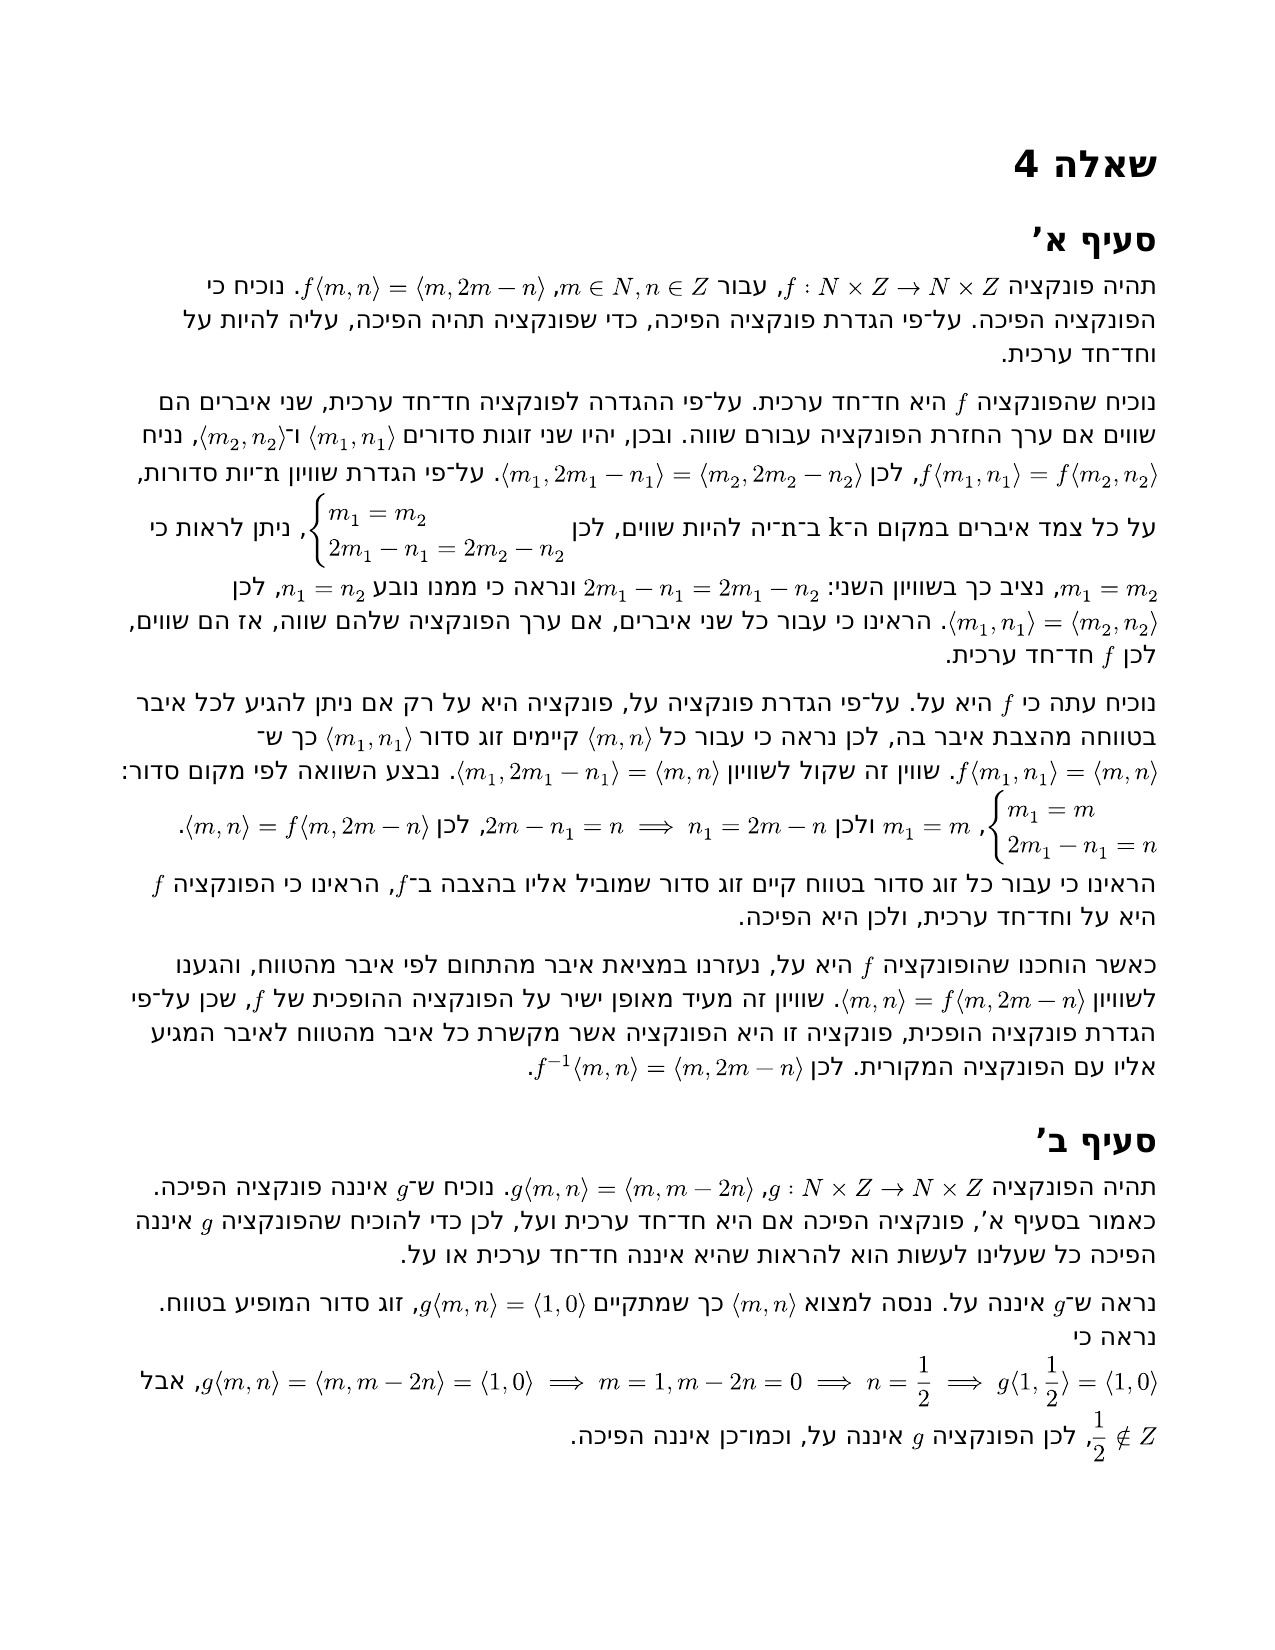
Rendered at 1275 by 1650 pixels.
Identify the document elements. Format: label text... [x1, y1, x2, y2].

subtitle סעיף א’ [118, 220, 1157, 259]
text תהיה פונקציה , עבור , . נוכיח כי הפונקציה הפיכה. על־פי הגדרת פונקציה הפיכה, כדי שפונקציה תהיה הפיכה, עליה להיות על וחד־חד ערכית. [118, 271, 1157, 368]
text נוכיח שהפונקציה היא חד־חד ערכית. על־פי ההגדרה לפונקציה חד־חד ערכית, שני איברים הם שווים אם ערך החזרת הפונקציה עבורם שווה. ובכן, יהיו שני זוגות סדורים ו־, נניח , לכן . על־פי הגדרת שוויון n־יות סדורות, על כל צמד איברים במקום ה־k ב־n־יה להיות שווים, לכן , ניתן לראות כי , נציב כך בשוויון השני: ונראה כי ממנו נובע , לכן . הראינו כי עבור כל שני איברים, אם ערך הפונקציה שלהם שווה, אז הם שווים, לכן חד־חד ערכית. [118, 387, 1157, 669]
text נוכיח עתה כי היא על. על־פי הגדרת פונקציה על, פונקציה היא על רק אם ניתן להגיע לכל איבר בטווחה מהצבת איבר בה, לכן נראה כי עבור כל קיימים זוג סדור כך ש־. שווין זה שקול לשוויון . נבצע השוואה לפי מקום סדור: , ולכן , לכן . הראינו כי עבור כל זוג סדור בטווח קיים זוג סדור שמוביל אליו בהצבה ב־, הראינו כי הפונקציה היא על וחד־חד ערכית, ולכן היא הפיכה. [118, 688, 1157, 932]
subtitle סעיף ב’ [118, 1121, 1157, 1160]
text כאשר הוחכנו שהופונקציה היא על, נעזרנו במציאת איבר מהתחום לפי איבר מהטווח, והגענו לשוויון . שוויון זה מעיד מאופן ישיר על הפונקציה ההופכית של , שכן על־פי הגדרת פונקציה הופכית, פונקציה זו היא הפונקציה אשר מקשרת כל איבר מהטווח לאיבר המגיע אליו עם הפונקציה המקורית. לכן . [118, 951, 1157, 1081]
text תהיה הפונקציה , . נוכיח ש־ איננה פונקציה הפיכה. כאמור בסעיף א’, פונקציה הפיכה אם היא חד־חד ערכית ועל, לכן כדי להוכיח שהפונקציה איננה הפיכה כל שעלינו לעשות הוא להראות שהיא איננה חד־חד ערכית או על. [118, 1173, 1157, 1269]
text נראה ש־ איננה על. ננסה למצוא כך שמתקיים , זוג סדור המופיע בטווח. נראה כי , אבל , לכן הפונקציה איננה על, וכמו־כן איננה הפיכה. [118, 1288, 1157, 1461]
subtitle שאלה 4 [118, 143, 1157, 187]
